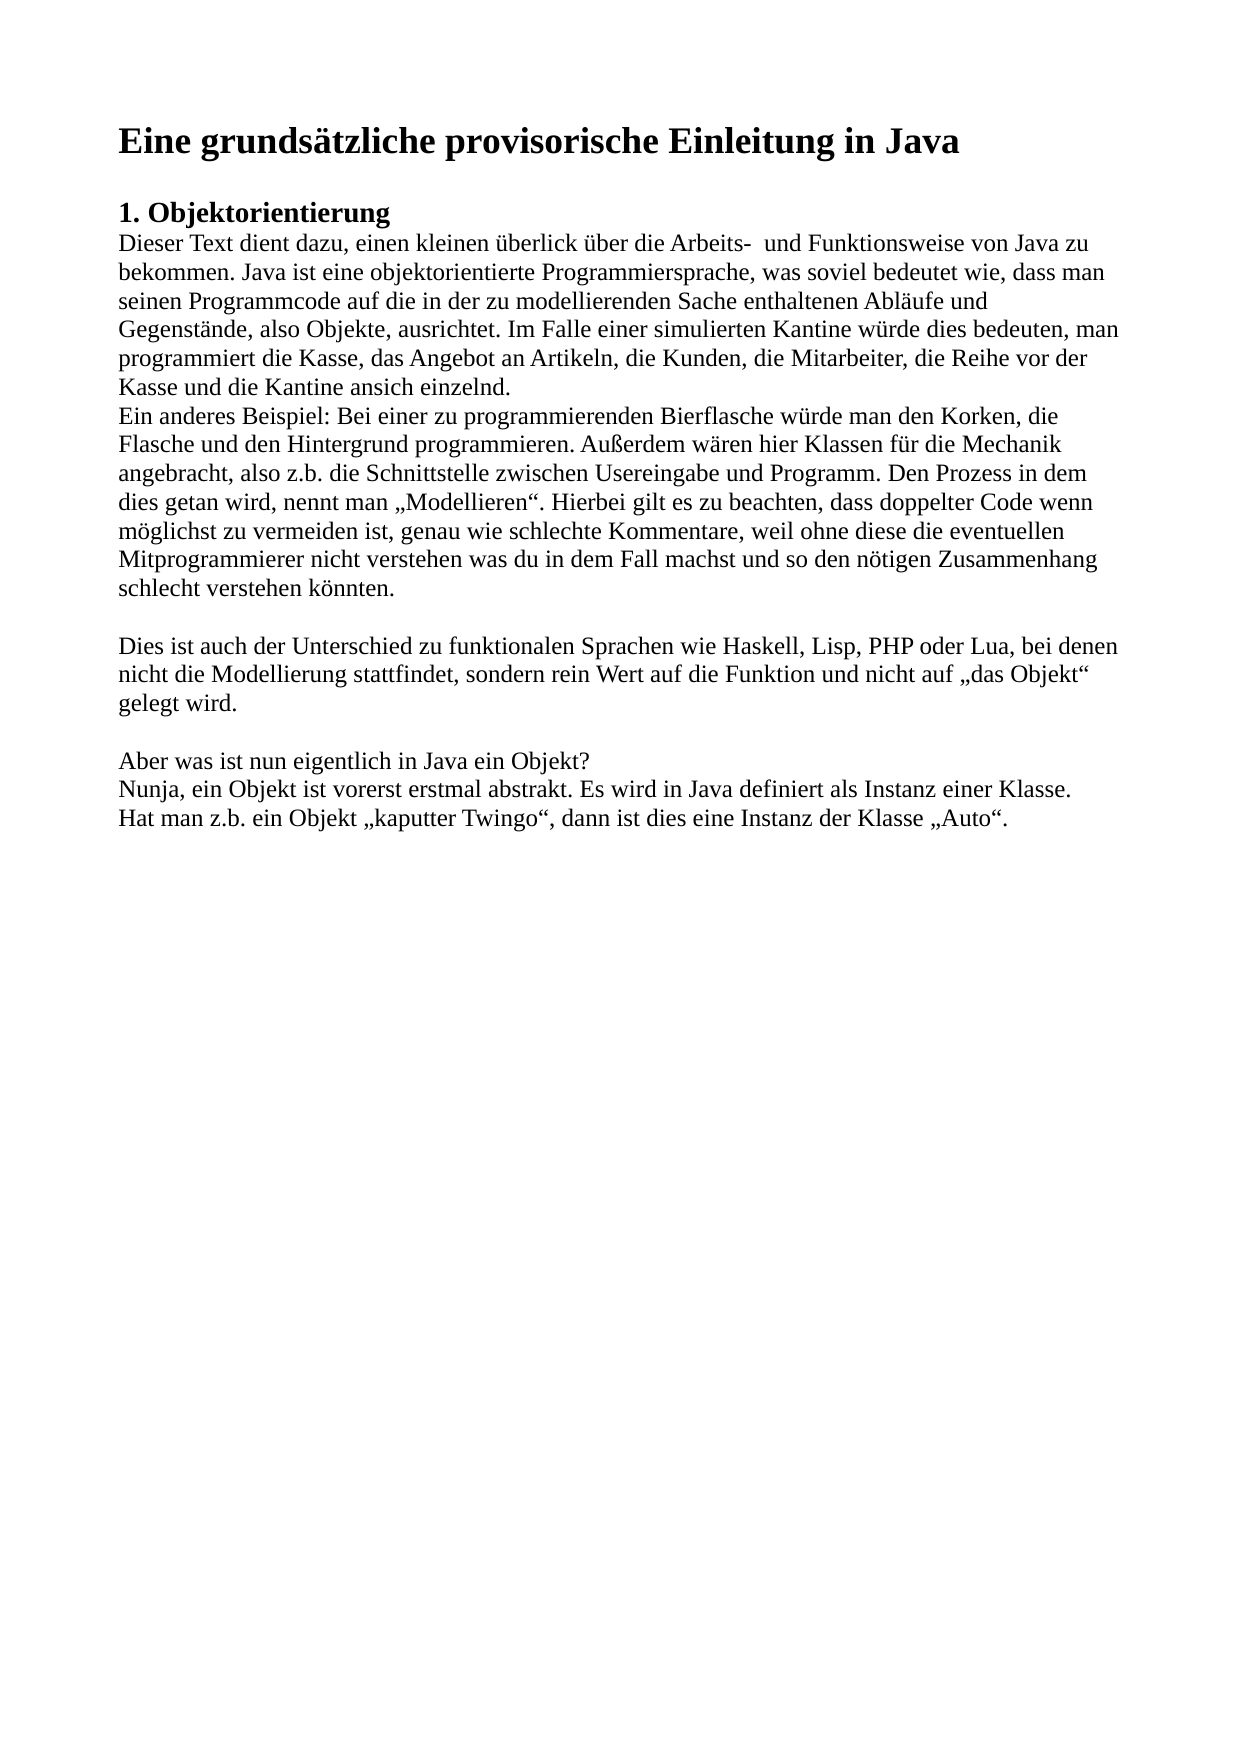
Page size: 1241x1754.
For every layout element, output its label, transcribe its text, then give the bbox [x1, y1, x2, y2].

text Dieser Text dient dazu, einen kleinen überlick über die Arbeits- und Funktionsweise von Java zu bekommen. Java ist eine objektorientierte Programmiersprache, was soviel bedeutet wie, dass man seinen Programmcode auf die in der zu modellierenden Sache enthaltenen Abläufe und Gegenstände, also Objekte, ausrichtet. Im Falle einer simulierten Kantine würde dies bedeuten, man programmiert die Kasse, das Angebot an Artikeln, die Kunden, die Mitarbeiter, die Reihe vor der Kasse und die Kantine ansich einzelnd. [118, 228, 1122, 401]
text Nunja, ein Objekt ist vorerst erstmal abstrakt. Es wird in Java definiert als Instanz einer Klasse. [118, 774, 1122, 803]
text Aber was ist nun eigentlich in Java ein Objekt? [118, 746, 1122, 774]
text Ein anderes Beispiel: Bei einer zu programmierenden Bierflasche würde man den Korken, die Flasche und den Hintergrund programmieren. Außerdem wären hier Klassen für die Mechanik angebracht, also z.b. die Schnittstelle zwischen Usereingabe und Programm. Den Prozess in dem dies getan wird, nennt man „Modellieren“. Hierbei gilt es zu beachten, dass doppelter Code wenn möglichst zu vermeiden ist, genau wie schlechte Kommentare, weil ohne diese die eventuellen Mitprogrammierer nicht verstehen was du in dem Fall machst und so den nötigen Zusammenhang schlecht verstehen könnten. [118, 401, 1122, 602]
text Dies ist auch der Unterschied zu funktionalen Sprachen wie Haskell, Lisp, PHP oder Lua, bei denen nicht die Modellierung stattfindet, sondern rein Wert auf die Funktion und nicht auf „das Objekt“ gelegt wird. [118, 631, 1122, 717]
text Hat man z.b. ein Objekt „kaputter Twingo“, dann ist dies eine Instanz der Klasse „Auto“. [118, 803, 1122, 832]
text 1. Objektorientierung [118, 195, 1122, 228]
text Eine grundsätzliche provisorische Einleitung in Java [118, 118, 1122, 161]
